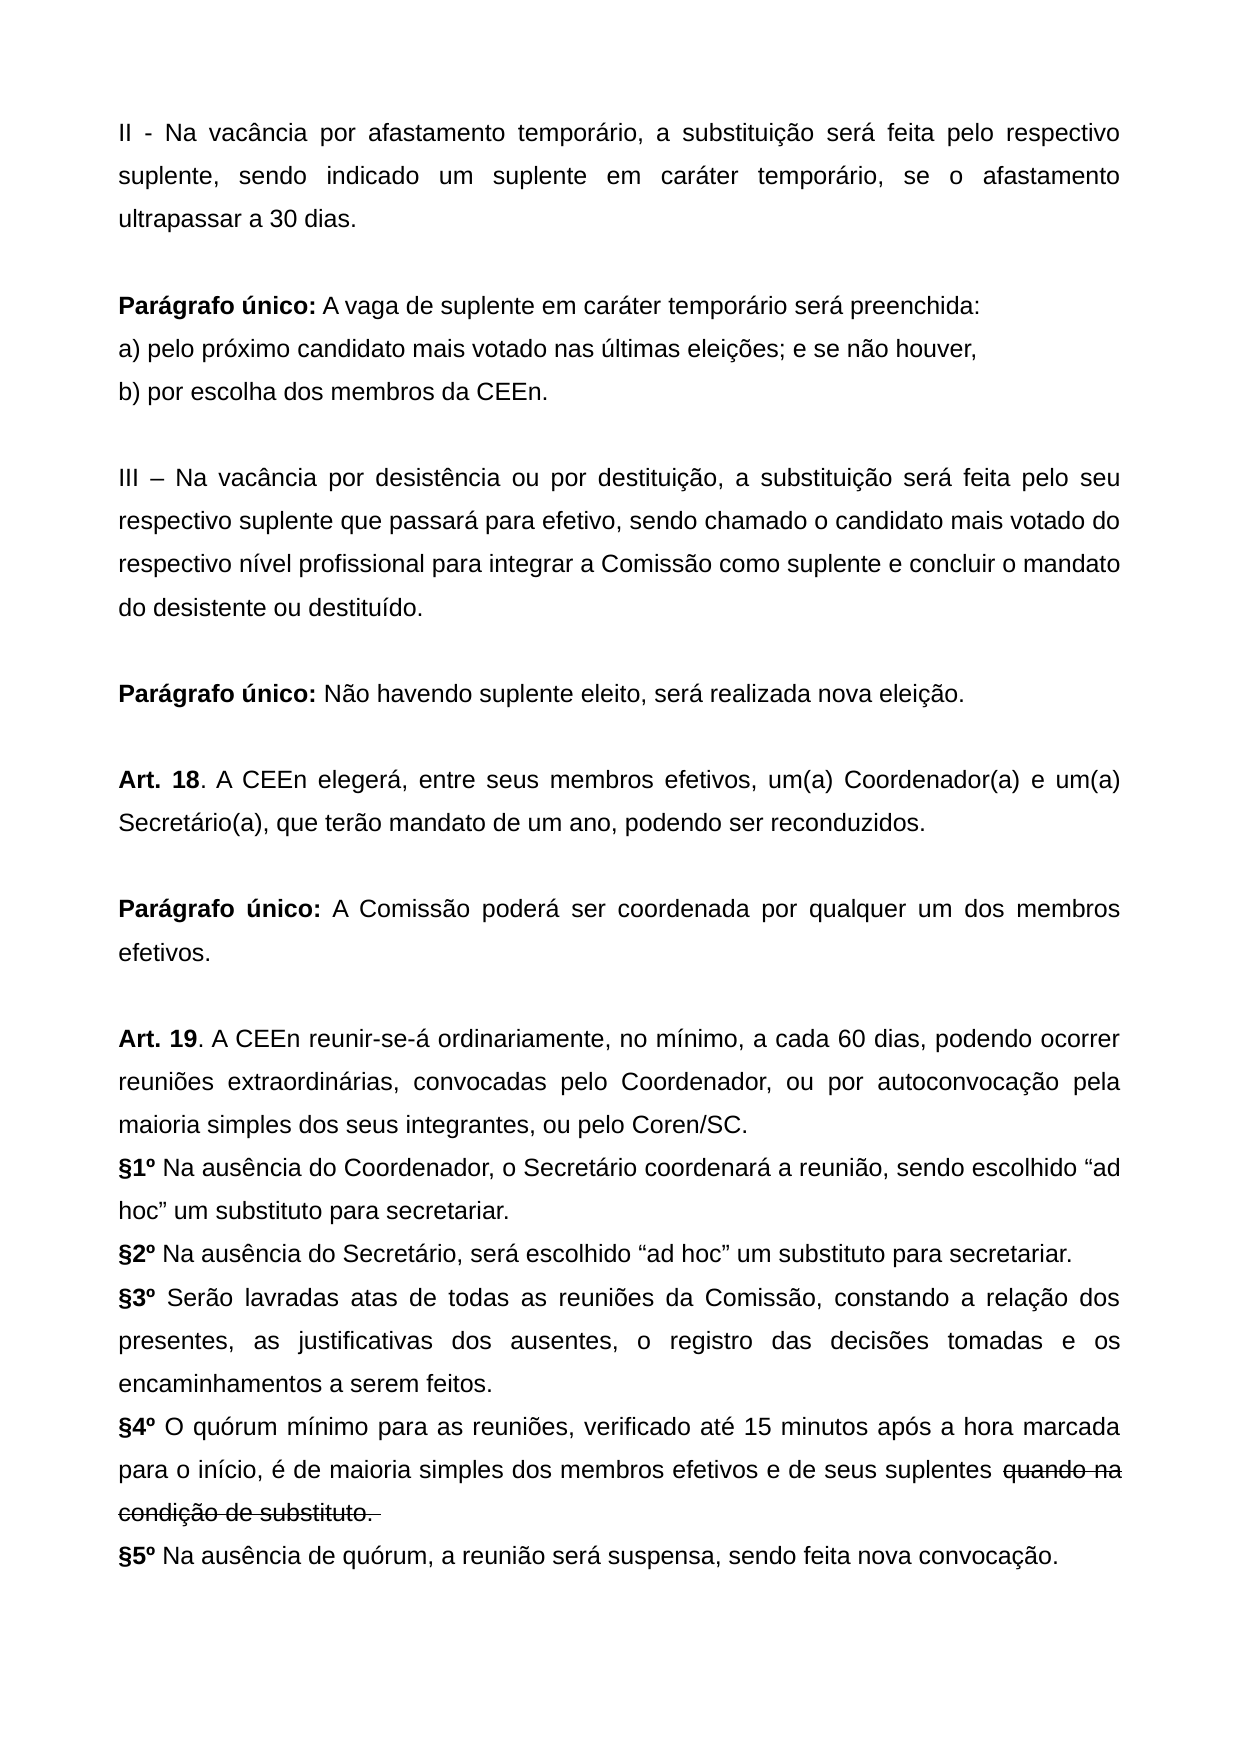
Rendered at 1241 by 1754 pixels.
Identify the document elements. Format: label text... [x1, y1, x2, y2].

text III – Na vacância por desistência ou por destituição, a substituição será feita pelo seu respectivo suplente que passará para efetivo, sendo chamado o candidato mais votado do respectivo nível profissional para integrar a Comissão como suplente e concluir o mandato do desistente ou destituído. [118, 463, 1122, 621]
text §1º Na ausência do Coordenador, o Secretário coordenará a reunião, sendo escolhido “ad hoc” um substituto para secretariar. [118, 1153, 1122, 1225]
text II - Na vacância por afastamento temporário, a substituição será feita pelo respectivo suplente, sendo indicado um suplente em caráter temporário, se o afastamento ultrapassar a 30 dias. [118, 118, 1122, 233]
text Parágrafo único: Não havendo suplente eleito, será realizada nova eleição. [118, 679, 1122, 707]
text a) pelo próximo candidato mais votado nas últimas eleições; e se não houver, [118, 334, 1122, 362]
text §2º Na ausência do Secretário, será escolhido “ad hoc” um substituto para secretariar. [118, 1239, 1122, 1268]
text Art. 18. A CEEn elegerá, entre seus membros efetivos, um(a) Coordenador(a) e um(a) Secretário(a), que terão mandato de um ano, podendo ser reconduzidos. [118, 765, 1122, 837]
text Parágrafo único: A Comissão poderá ser coordenada por qualquer um dos membros efetivos. [118, 894, 1122, 966]
text §5º Na ausência de quórum, a reunião será suspensa, sendo feita nova convocação. [118, 1541, 1122, 1570]
text b) por escolha dos membros da CEEn. [118, 377, 1122, 406]
text Art. 19. A CEEn reunir-se-á ordinariamente, no mínimo, a cada 60 dias, podendo ocorrer reuniões extraordinárias, convocadas pelo Coordenador, ou por autoconvocação pela maioria simples dos seus integrantes, ou pelo Coren/SC. [118, 1024, 1122, 1139]
text Parágrafo único: A vaga de suplente em caráter temporário será preenchida: [118, 291, 1122, 319]
text §4º O quórum mínimo para as reuniões, verificado até 15 minutos após a hora marcada para o início, é de maioria simples dos membros efetivos e de seus suplentes quando na condição de substituto. [118, 1412, 1122, 1527]
text §3º Serão lavradas atas de todas as reuniões da Comissão, constando a relação dos presentes, as justificativas dos ausentes, o registro das decisões tomadas e os encaminhamentos a serem feitos. [118, 1282, 1122, 1397]
